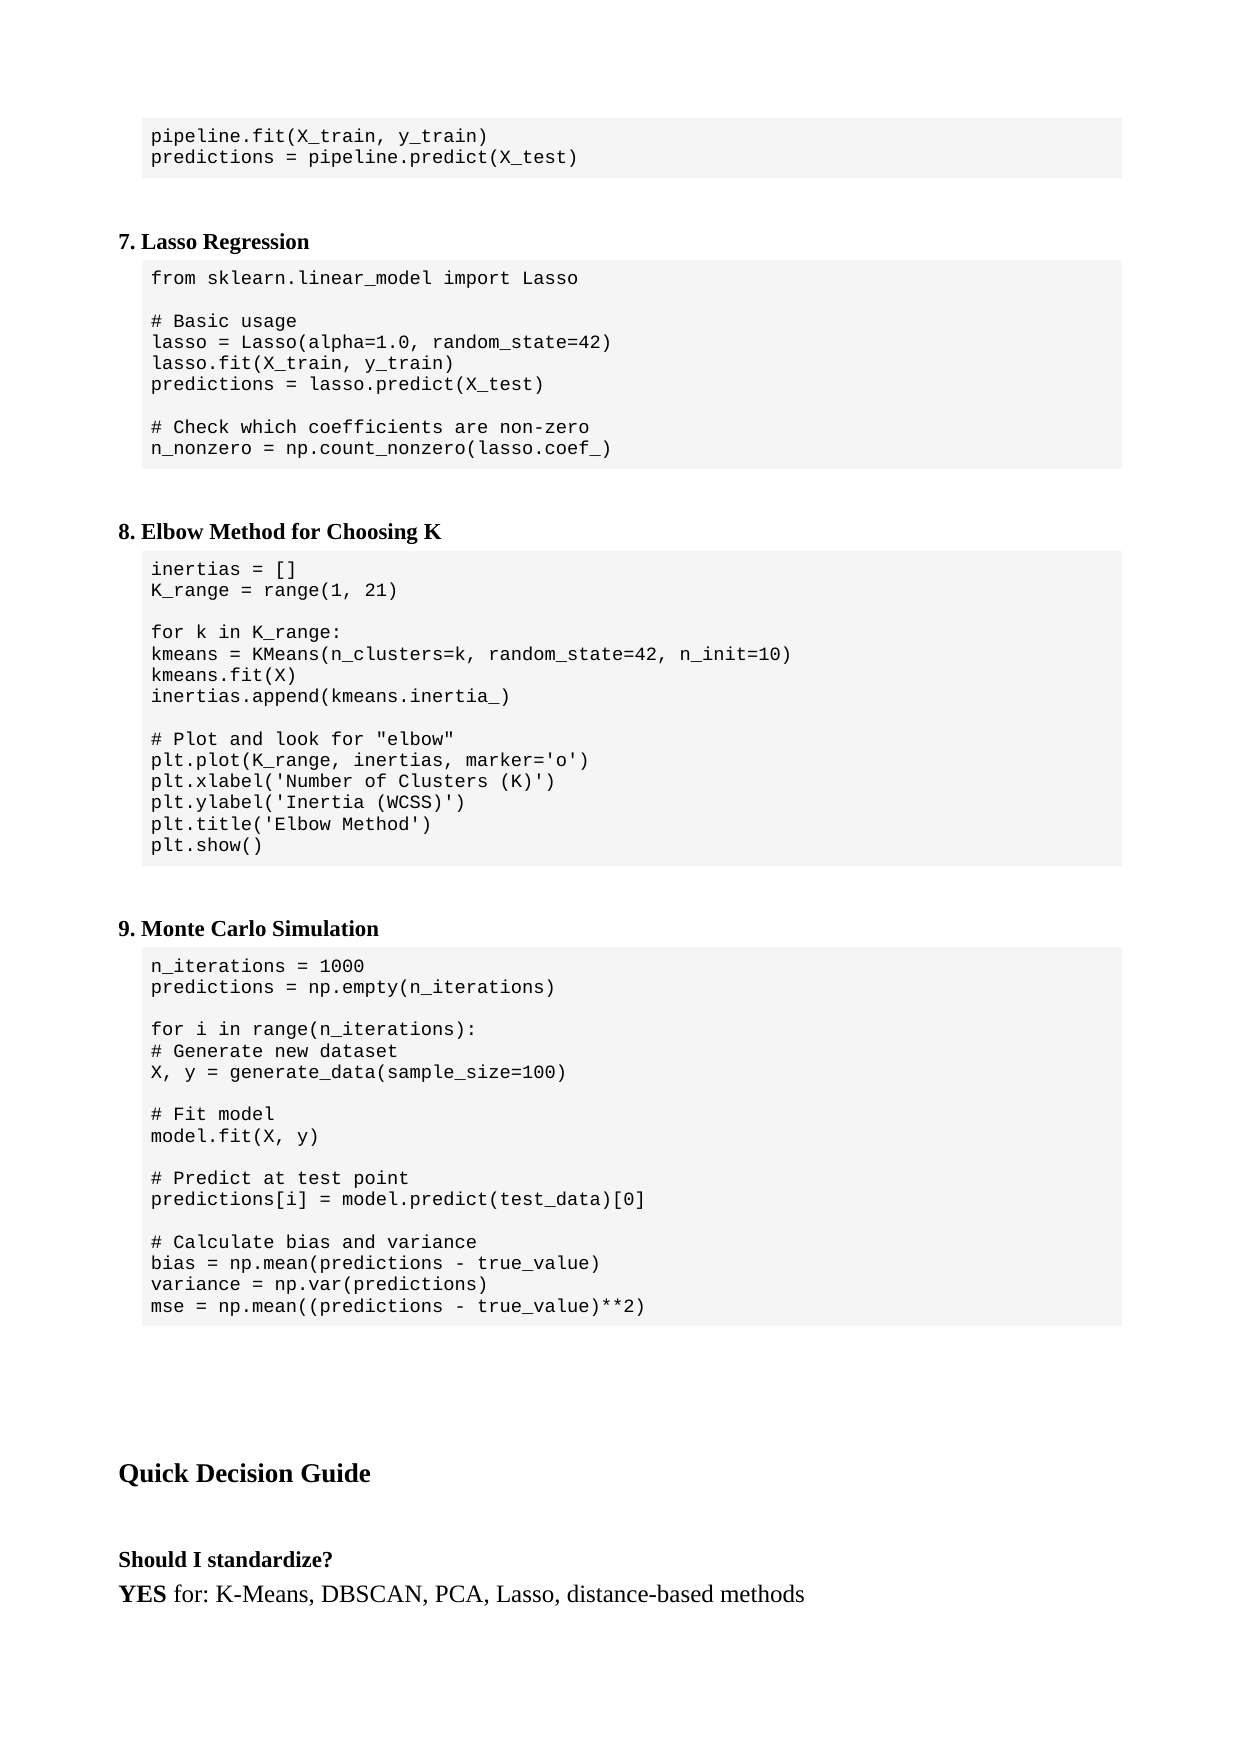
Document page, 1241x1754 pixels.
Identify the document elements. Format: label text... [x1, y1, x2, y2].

text # Predict at test point [142, 1169, 1122, 1190]
text n_nonzero = np.count_nonzero(lasso.coef_) [142, 439, 1122, 469]
text plt.title('Elbow Method') [142, 814, 1122, 836]
text plt.ylabel('Inertia (WCSS)') [142, 793, 1122, 814]
text lasso = Lasso(alpha=1.0, random_state=42) [142, 333, 1122, 354]
text plt.xlabel('Number of Clusters (K)') [142, 772, 1122, 793]
text inertias = [] [142, 551, 1122, 581]
text # Generate new dataset [142, 1041, 1122, 1063]
text pipeline.fit(X_train, y_train) [142, 118, 1122, 148]
text YES for: K-Means, DBSCAN, PCA, Lasso, distance-based methods [118, 1579, 1122, 1607]
text inertias.append(kmeans.inertia_) [142, 687, 1122, 708]
text kmeans.fit(X) [142, 666, 1122, 687]
text # Fit model [142, 1105, 1122, 1126]
subtitle Should I standardize? [118, 1546, 1122, 1573]
text plt.plot(K_range, inertias, marker='o') [142, 751, 1122, 772]
text predictions = pipeline.predict(X_test) [142, 148, 1122, 178]
text # Calculate bias and variance [142, 1233, 1122, 1254]
text bias = np.mean(predictions - true_value) [142, 1254, 1122, 1275]
text variance = np.var(predictions) [142, 1275, 1122, 1296]
subtitle 8. Elbow Method for Choosing K [118, 518, 1122, 545]
subtitle Quick Decision Guide [118, 1457, 1122, 1488]
text predictions[i] = model.predict(test_data)[0] [142, 1190, 1122, 1211]
text mse = np.mean((predictions - true_value)**2) [142, 1296, 1122, 1326]
text predictions = lasso.predict(X_test) [142, 375, 1122, 396]
text X, y = generate_data(sample_size=100) [142, 1063, 1122, 1084]
text model.fit(X, y) [142, 1126, 1122, 1148]
text # Plot and look for "elbow" [142, 729, 1122, 751]
text K_range = range(1, 21) [142, 581, 1122, 602]
text from sklearn.linear_model import Lasso [142, 260, 1122, 290]
text plt.show() [142, 836, 1122, 866]
text kmeans = KMeans(n_clusters=k, random_state=42, n_init=10) [142, 644, 1122, 666]
text predictions = np.empty(n_iterations) [142, 978, 1122, 999]
text # Check which coefficients are non-zero [142, 418, 1122, 439]
text # Basic usage [142, 311, 1122, 333]
subtitle 9. Monte Carlo Simulation [118, 915, 1122, 942]
text lasso.fit(X_train, y_train) [142, 354, 1122, 375]
text for i in range(n_iterations): [142, 1020, 1122, 1041]
text for k in K_range: [142, 623, 1122, 644]
subtitle 7. Lasso Regression [118, 228, 1122, 254]
text n_iterations = 1000 [142, 947, 1122, 978]
